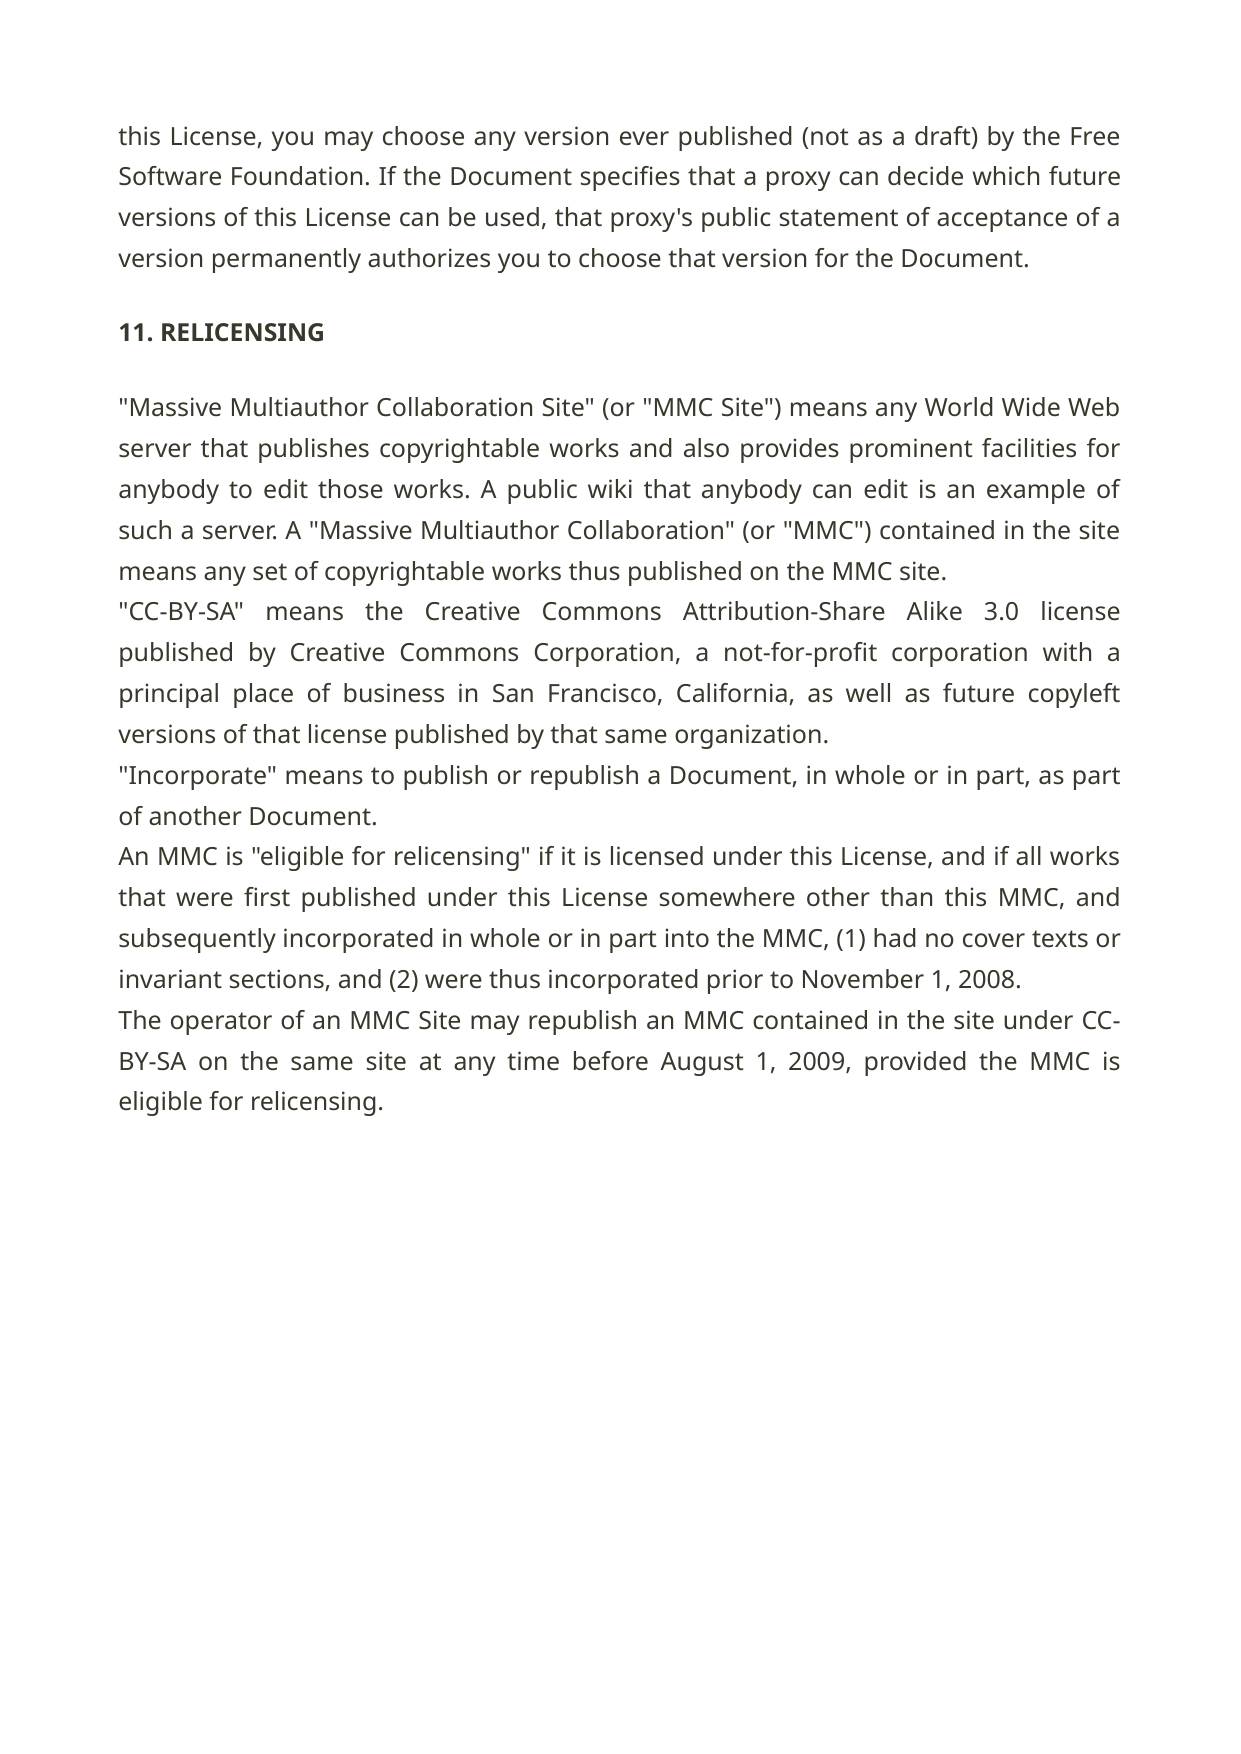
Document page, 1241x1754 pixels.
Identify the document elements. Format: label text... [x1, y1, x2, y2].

text "CC-BY-SA" means the Creative Commons Attribution-Share Alike 3.0 license published by Creative Commons Corporation, a not-for-profit corporation with a principal place of business in San Francisco, California, as well as future copyleft versions of that license published by that same organization. [118, 594, 1122, 751]
subtitle 11. RELICENSING [118, 315, 1122, 349]
text this License, you may choose any version ever published (not as a draft) by the Free Software Foundation. If the Document specifies that a proxy can decide which future versions of this License can be used, that proxy's public statement of acceptance of a version permanently authorizes you to choose that version for the Document. [118, 118, 1122, 275]
text An MMC is "eligible for relicensing" if it is licensed under this License, and if all works that were first published under this License somewhere other than this MMC, and subsequently incorporated in whole or in part into the MMC, (1) had no cover texts or invariant sections, and (2) were thus incorporated prior to November 1, 2008. [118, 839, 1122, 996]
text "Massive Multiauthor Collaboration Site" (or "MMC Site") means any World Wide Web server that publishes copyrightable works and also provides prominent facilities for anybody to edit those works. A public wiki that anybody can edit is an example of such a server. A "Massive Multiauthor Collaboration" (or "MMC") contained in the site means any set of copyrightable works thus published on the MMC site. [118, 390, 1122, 587]
text The operator of an MMC Site may republish an MMC contained in the site under CC-BY-SA on the same site at any time before August 1, 2009, provided the MMC is eligible for relicensing. [118, 1002, 1122, 1118]
text "Incorporate" means to publish or republish a Document, in whole or in part, as part of another Document. [118, 757, 1122, 832]
